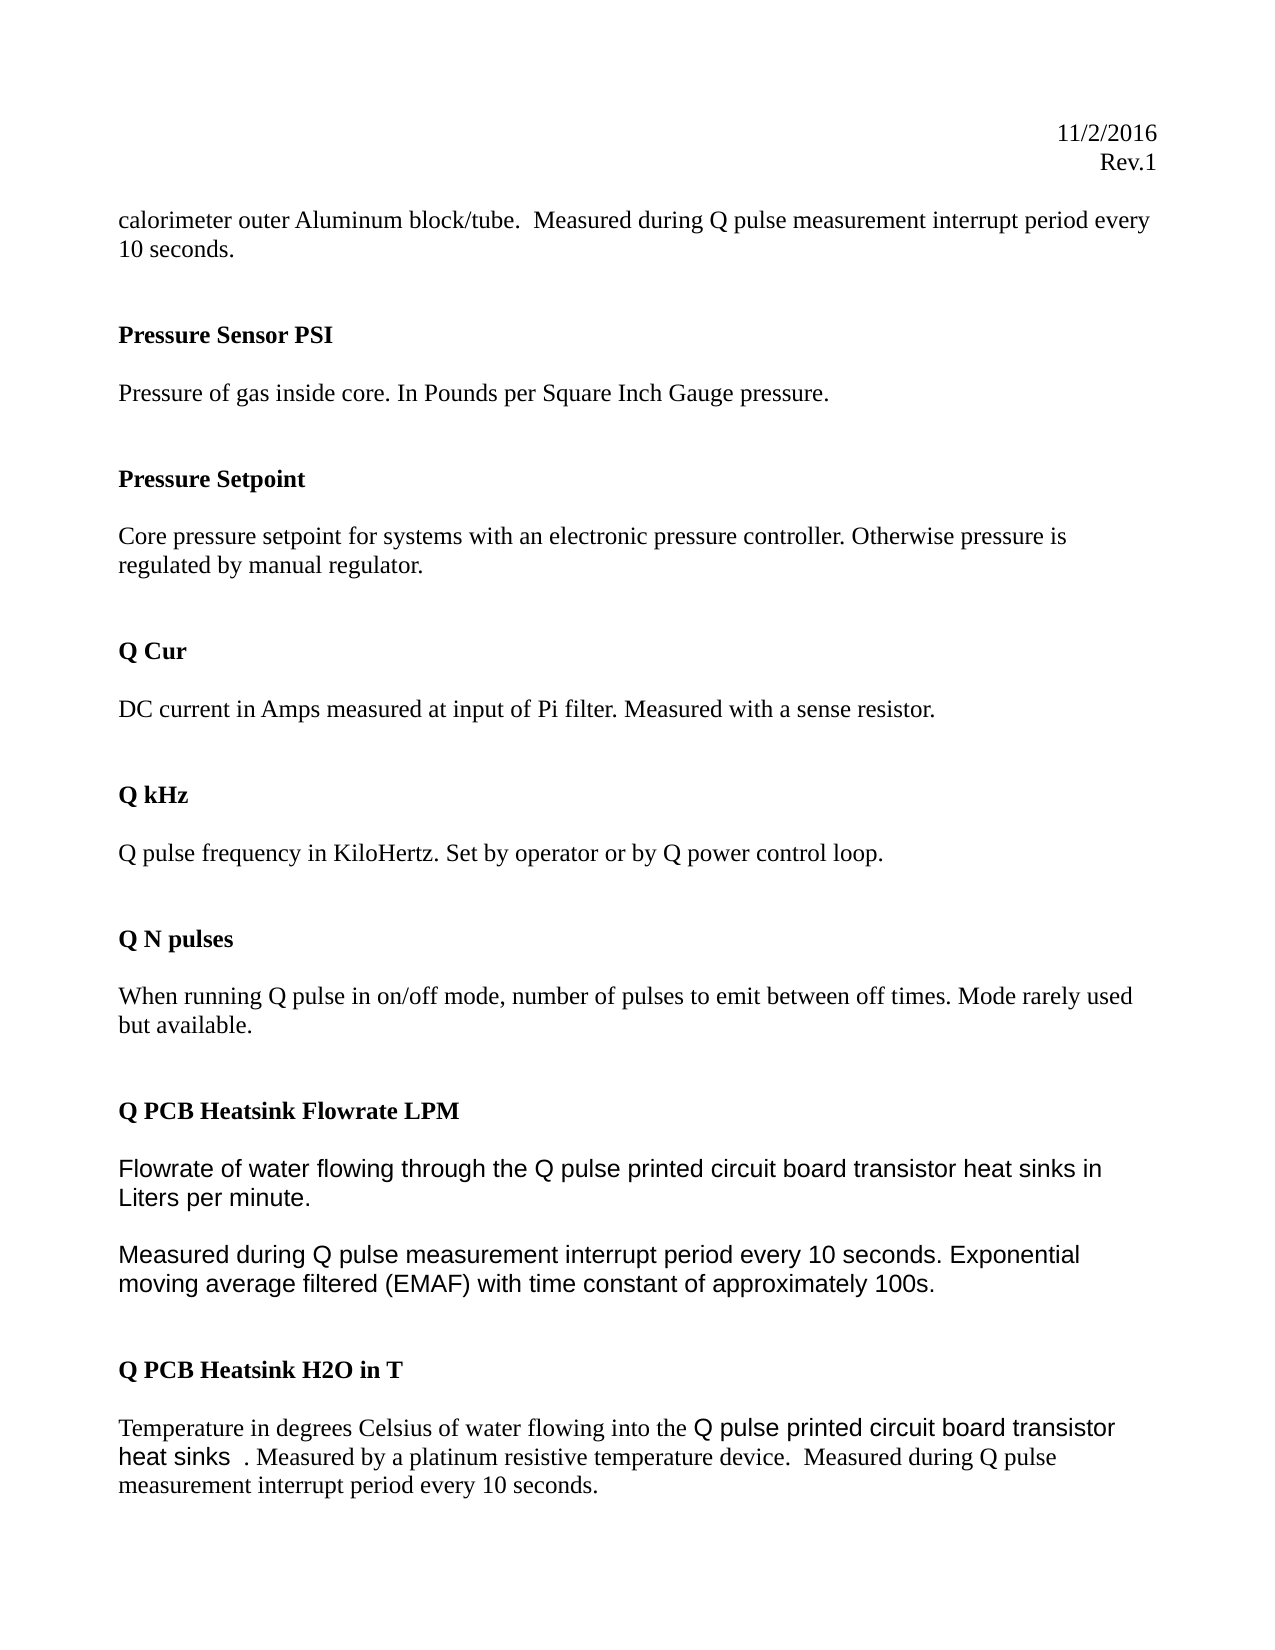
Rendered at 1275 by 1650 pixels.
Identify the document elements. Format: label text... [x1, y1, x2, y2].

text Q PCB Heatsink H2O in T [118, 1355, 1157, 1384]
text Q pulse frequency in KiloHertz. Set by operator or by Q power control loop. [118, 838, 1157, 866]
text Pressure Sensor PSI [118, 320, 1157, 349]
text Q Cur [118, 636, 1157, 665]
text Pressure of gas inside core. In Pounds per Square Inch Gauge pressure. [118, 378, 1157, 406]
text Pressure Setpoint [118, 464, 1157, 493]
text Q PCB Heatsink Flowrate LPM [118, 1096, 1157, 1125]
text calorimeter outer Aluminum block/tube. Measured during Q pulse measurement interrupt period every 10 seconds. [118, 205, 1157, 263]
text Temperature in degrees Celsius of water flowing into the Q pulse printed circuit board transistor heat sinks . Measured by a platinum resistive temperature device. Measured during Q pulse measurement interrupt period every 10 seconds. [118, 1413, 1157, 1499]
text Core pressure setpoint for systems with an electronic pressure controller. Otherwise pressure is regulated by manual regulator. [118, 521, 1157, 579]
text DC current in Amps measured at input of Pi filter. Measured with a sense resistor. [118, 694, 1157, 723]
text When running Q pulse in on/off mode, number of pulses to emit between off times. Mode rarely used but available. [118, 981, 1157, 1039]
text Measured during Q pulse measurement interrupt period every 10 seconds. Exponential moving average filtered (EMAF) with time constant of approximately 100s. [118, 1240, 1157, 1298]
text Flowrate of water flowing through the Q pulse printed circuit board transistor heat sinks in Liters per minute. [118, 1154, 1157, 1211]
text Q N pulses [118, 924, 1157, 953]
text Q kHz [118, 780, 1157, 809]
